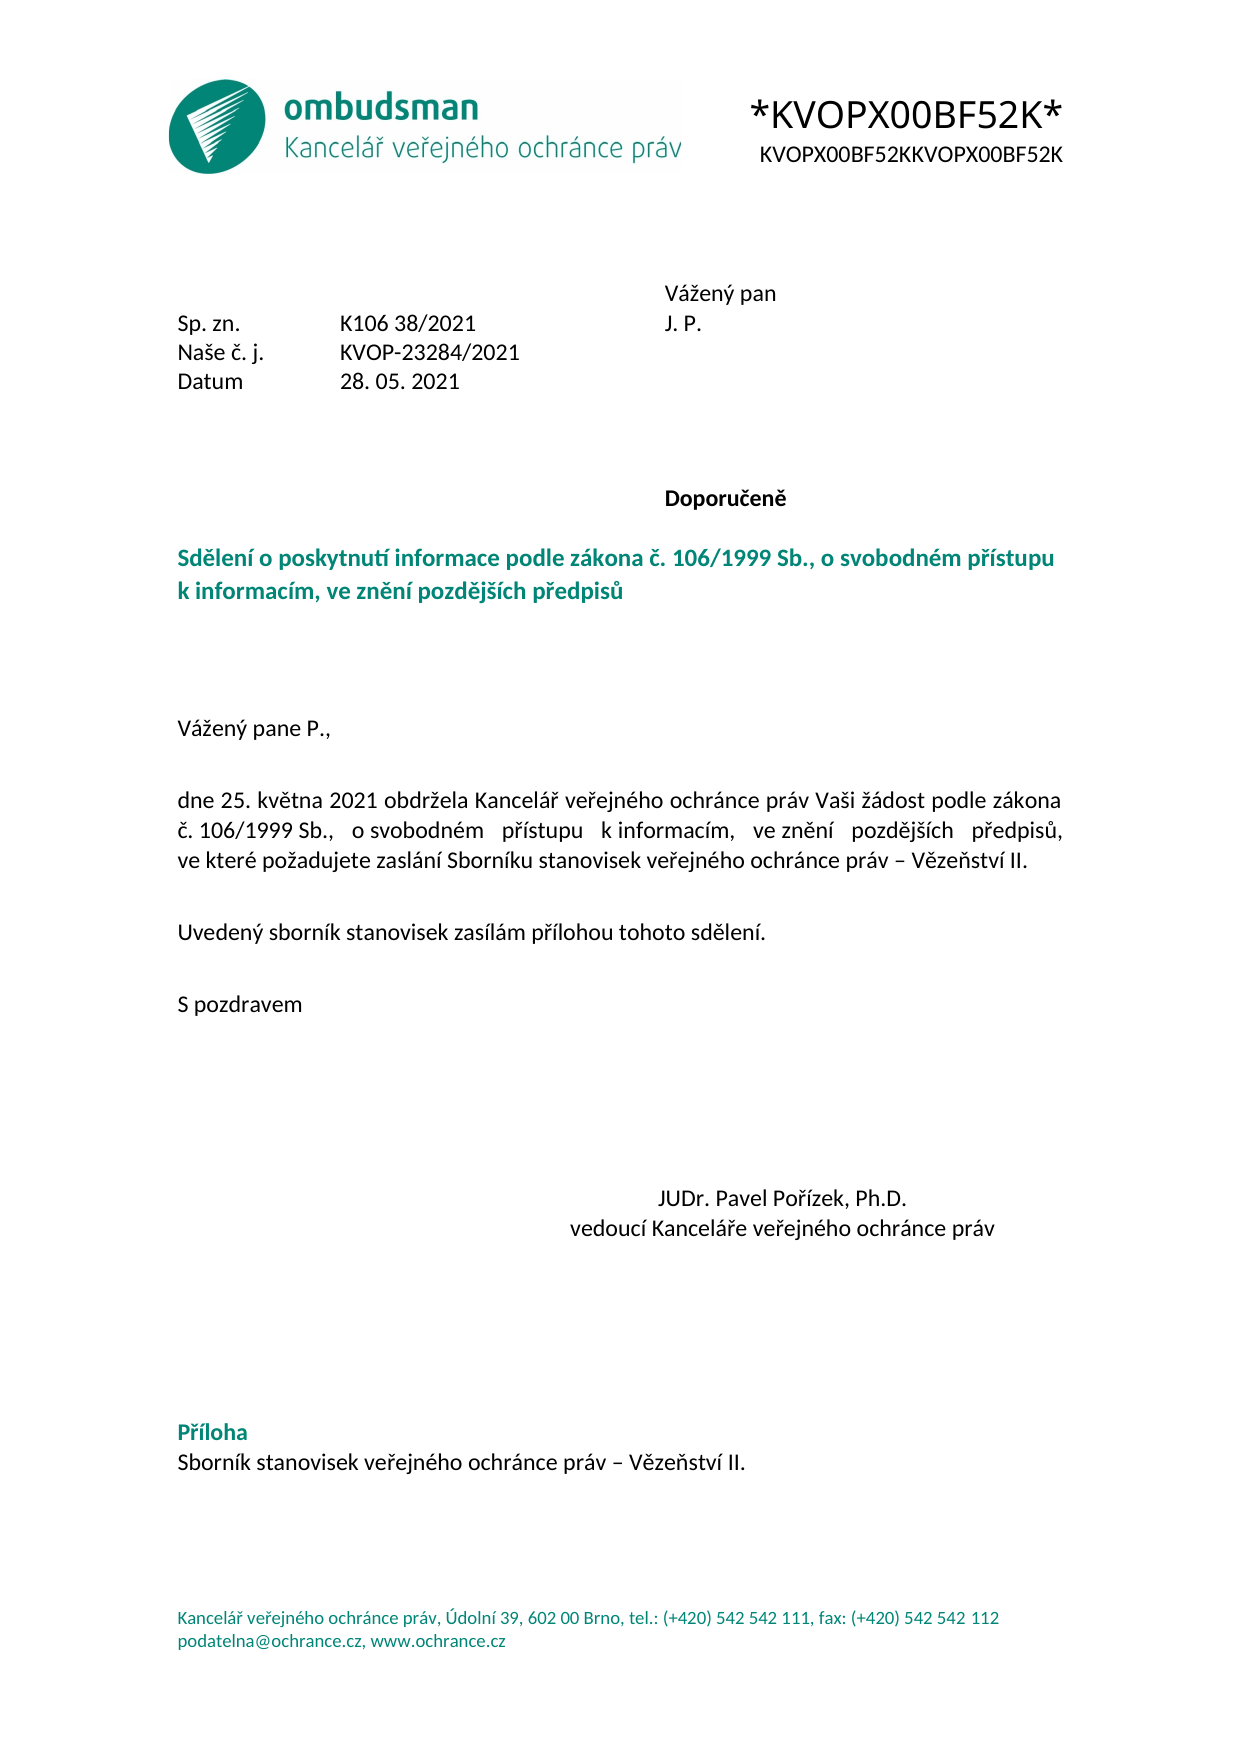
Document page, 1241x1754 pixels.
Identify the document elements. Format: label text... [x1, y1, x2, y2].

subtitle Sdělení o poskytnutí informace podle zákona č. 106/1999 Sb., o svobodném přístupu k informacím, ve znění pozdějších předpisů [177, 542, 1063, 606]
text Uvedený sborník stanovisek zasílám přílohou tohoto sdělení. [177, 917, 1063, 946]
table_header Vážený pan J. P. Doporučeně [665, 220, 1085, 542]
text Příloha [177, 1417, 1063, 1447]
text JUDr. Pavel Pořízek, Ph.D. [502, 1183, 1063, 1213]
text S pozdravem [177, 989, 1063, 1018]
table_header Sp. zn. Naše č. j. Datum [177, 220, 340, 542]
text dne 25. května 2021 obdržela Kancelář veřejného ochránce práv Vaši žádost podle zákona č. 106/1999 Sb., o svobodném přístupu k informacím, ve znění pozdějších předpisů, ve které požadujete zaslání Sborníku stanovisek veřejného ochránce práv – Vězeňství II. [177, 785, 1063, 874]
table_header K106 38/2021 KVOP-23284/2021 28. 05. 2021 [340, 220, 664, 542]
text Vážený pane P., [177, 713, 1063, 743]
text vedoucí Kanceláře veřejného ochránce práv [502, 1213, 1063, 1242]
text Sborník stanovisek veřejného ochránce práv – Vězeňství II. [177, 1447, 1063, 1476]
